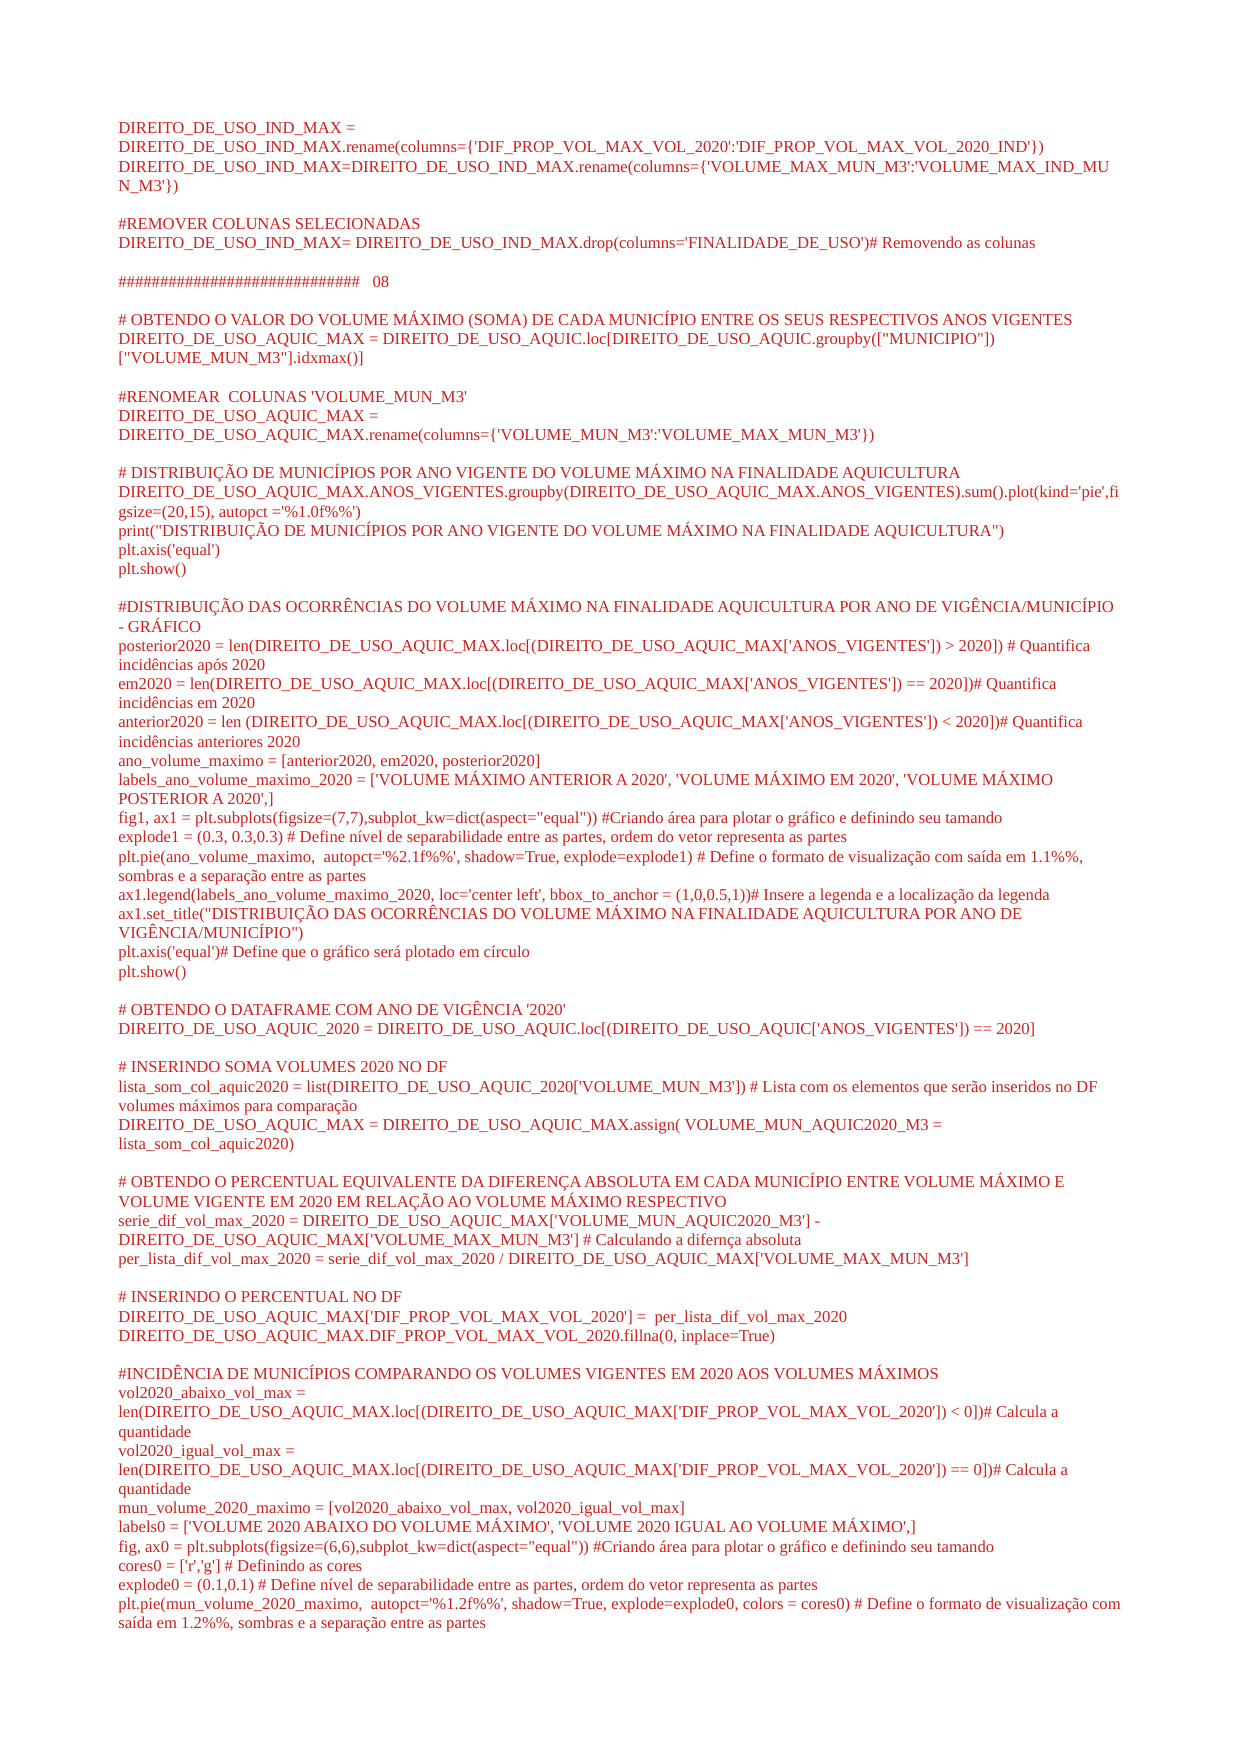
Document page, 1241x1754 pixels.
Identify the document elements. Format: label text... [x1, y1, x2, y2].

text DIREITO_DE_USO_AQUIC_MAX.DIF_PROP_VOL_MAX_VOL_2020.fillna(0, inplace=True) [118, 1326, 1122, 1345]
text DIREITO_DE_USO_IND_MAX = DIREITO_DE_USO_IND_MAX.rename(columns={'DIF_PROP_VOL_MAX_VOL_2020':'DIF_PROP_VOL_MAX_VOL_2020_IND'}) [118, 118, 1122, 156]
text DIREITO_DE_USO_AQUIC_MAX.ANOS_VIGENTES.groupby(DIREITO_DE_USO_AQUIC_MAX.ANOS_VIGENTES).sum().plot(kind='pie',figsize=(20,15), autopct ='%1.0f%%') [118, 482, 1122, 521]
text mun_volume_2020_maximo = [vol2020_abaixo_vol_max, vol2020_igual_vol_max] [118, 1498, 1122, 1517]
text DIREITO_DE_USO_IND_MAX=DIREITO_DE_USO_IND_MAX.rename(columns={'VOLUME_MAX_MUN_M3':'VOLUME_MAX_IND_MUN_M3'}) [118, 156, 1122, 195]
text DIREITO_DE_USO_AQUIC_MAX['DIF_PROP_VOL_MAX_VOL_2020'] = per_lista_dif_vol_max_2020 [118, 1306, 1122, 1326]
text serie_dif_vol_max_2020 = DIREITO_DE_USO_AQUIC_MAX['VOLUME_MUN_AQUIC2020_M3'] - DIREITO_DE_USO_AQUIC_MAX['VOLUME_MAX_MUN_M3'] # Calculando a difernça absoluta [118, 1211, 1122, 1249]
text explode0 = (0.1,0.1) # Define nível de separabilidade entre as partes, ordem do vetor representa as partes [118, 1575, 1122, 1594]
text per_lista_dif_vol_max_2020 = serie_dif_vol_max_2020 / DIREITO_DE_USO_AQUIC_MAX['VOLUME_MAX_MUN_M3'] [118, 1249, 1122, 1268]
text plt.pie(mun_volume_2020_maximo, autopct='%1.2f%%', shadow=True, explode=explode0, colors = cores0) # Define o formato de visualização com saída em 1.2%%, sombras e a separação entre as partes [118, 1594, 1122, 1632]
text anterior2020 = len (DIREITO_DE_USO_AQUIC_MAX.loc[(DIREITO_DE_USO_AQUIC_MAX['ANOS_VIGENTES']) < 2020])# Quantifica incidências anteriores 2020 [118, 712, 1122, 751]
text vol2020_igual_vol_max = len(DIREITO_DE_USO_AQUIC_MAX.loc[(DIREITO_DE_USO_AQUIC_MAX['DIF_PROP_VOL_MAX_VOL_2020']) == 0])# Calcula a quantidade [118, 1441, 1122, 1498]
text ax1.legend(labels_ano_volume_maximo_2020, loc='center left', bbox_to_anchor = (1,0,0.5,1))# Insere a legenda e a localização da legenda [118, 885, 1122, 904]
text fig, ax0 = plt.subplots(figsize=(6,6),subplot_kw=dict(aspect="equal")) #Criando área para plotar o gráfico e definindo seu tamando [118, 1536, 1122, 1556]
text ano_volume_maximo = [anterior2020, em2020, posterior2020] [118, 751, 1122, 770]
text plt.show() [118, 961, 1122, 981]
text em2020 = len(DIREITO_DE_USO_AQUIC_MAX.loc[(DIREITO_DE_USO_AQUIC_MAX['ANOS_VIGENTES']) == 2020])# Quantifica incidências em 2020 [118, 674, 1122, 712]
text plt.pie(ano_volume_maximo, autopct='%2.1f%%', shadow=True, explode=explode1) # Define o formato de visualização com saída em 1.1%%, sombras e a separação entre as partes [118, 846, 1122, 885]
text # DISTRIBUIÇÃO DE MUNICÍPIOS POR ANO VIGENTE DO VOLUME MÁXIMO NA FINALIDADE AQUICULTURA [118, 463, 1122, 482]
text cores0 = ['r','g'] # Definindo as cores [118, 1556, 1122, 1575]
text plt.show() [118, 559, 1122, 578]
text #REMOVER COLUNAS SELECIONADAS [118, 214, 1122, 233]
text # OBTENDO O VALOR DO VOLUME MÁXIMO (SOMA) DE CADA MUNICÍPIO ENTRE OS SEUS RESPECTIVOS ANOS VIGENTES [118, 310, 1122, 329]
text ax1.set_title("DISTRIBUIÇÃO DAS OCORRÊNCIAS DO VOLUME MÁXIMO NA FINALIDADE AQUICULTURA POR ANO DE VIGÊNCIA/MUNICÍPIO") [118, 904, 1122, 942]
text DIREITO_DE_USO_AQUIC_MAX = DIREITO_DE_USO_AQUIC_MAX.assign( VOLUME_MUN_AQUIC2020_M3 = lista_som_col_aquic2020) [118, 1115, 1122, 1153]
text labels0 = ['VOLUME 2020 ABAIXO DO VOLUME MÁXIMO', 'VOLUME 2020 IGUAL AO VOLUME MÁXIMO',] [118, 1517, 1122, 1536]
text plt.axis('equal') [118, 540, 1122, 559]
text print("DISTRIBUIÇÃO DE MUNICÍPIOS POR ANO VIGENTE DO VOLUME MÁXIMO NA FINALIDADE AQUICULTURA") [118, 521, 1122, 540]
text # INSERINDO O PERCENTUAL NO DF [118, 1287, 1122, 1306]
text lista_som_col_aquic2020 = list(DIREITO_DE_USO_AQUIC_2020['VOLUME_MUN_M3']) # Lista com os elementos que serão inseridos no DF volumes máximos para comparação [118, 1076, 1122, 1115]
text # INSERINDO SOMA VOLUMES 2020 NO DF [118, 1057, 1122, 1076]
text DIREITO_DE_USO_IND_MAX= DIREITO_DE_USO_IND_MAX.drop(columns='FINALIDADE_DE_USO')# Removendo as colunas [118, 233, 1122, 252]
text explode1 = (0.3, 0.3,0.3) # Define nível de separabilidade entre as partes, ordem do vetor representa as partes [118, 827, 1122, 846]
text vol2020_abaixo_vol_max = len(DIREITO_DE_USO_AQUIC_MAX.loc[(DIREITO_DE_USO_AQUIC_MAX['DIF_PROP_VOL_MAX_VOL_2020']) < 0])# Calcula a quantidade [118, 1383, 1122, 1441]
text posterior2020 = len(DIREITO_DE_USO_AQUIC_MAX.loc[(DIREITO_DE_USO_AQUIC_MAX['ANOS_VIGENTES']) > 2020]) # Quantifica incidências após 2020 [118, 636, 1122, 674]
text #DISTRIBUIÇÃO DAS OCORRÊNCIAS DO VOLUME MÁXIMO NA FINALIDADE AQUICULTURA POR ANO DE VIGÊNCIA/MUNICÍPIO - GRÁFICO [118, 597, 1122, 636]
text # OBTENDO O DATAFRAME COM ANO DE VIGÊNCIA '2020' [118, 1000, 1122, 1019]
text DIREITO_DE_USO_AQUIC_2020 = DIREITO_DE_USO_AQUIC.loc[(DIREITO_DE_USO_AQUIC['ANOS_VIGENTES']) == 2020] [118, 1019, 1122, 1038]
text # OBTENDO O PERCENTUAL EQUIVALENTE DA DIFERENÇA ABSOLUTA EM CADA MUNICÍPIO ENTRE VOLUME MÁXIMO E VOLUME VIGENTE EM 2020 EM RELAÇÃO AO VOLUME MÁXIMO RESPECTIVO [118, 1172, 1122, 1211]
text DIREITO_DE_USO_AQUIC_MAX = DIREITO_DE_USO_AQUIC.loc[DIREITO_DE_USO_AQUIC.groupby(["MUNICIPIO"])["VOLUME_MUN_M3"].idxmax()] [118, 329, 1122, 367]
text #RENOMEAR COLUNAS 'VOLUME_MUN_M3' [118, 386, 1122, 406]
text fig1, ax1 = plt.subplots(figsize=(7,7),subplot_kw=dict(aspect="equal")) #Criando área para plotar o gráfico e definindo seu tamando [118, 808, 1122, 827]
text plt.axis('equal')# Define que o gráfico será plotado em círculo [118, 942, 1122, 961]
text #INCIDÊNCIA DE MUNICÍPIOS COMPARANDO OS VOLUMES VIGENTES EM 2020 AOS VOLUMES MÁXIMOS [118, 1364, 1122, 1383]
text labels_ano_volume_maximo_2020 = ['VOLUME MÁXIMO ANTERIOR A 2020', 'VOLUME MÁXIMO EM 2020', 'VOLUME MÁXIMO POSTERIOR A 2020',] [118, 770, 1122, 808]
text DIREITO_DE_USO_AQUIC_MAX = DIREITO_DE_USO_AQUIC_MAX.rename(columns={'VOLUME_MUN_M3':'VOLUME_MAX_MUN_M3'}) [118, 406, 1122, 444]
text ############################# 08 [118, 271, 1122, 291]
